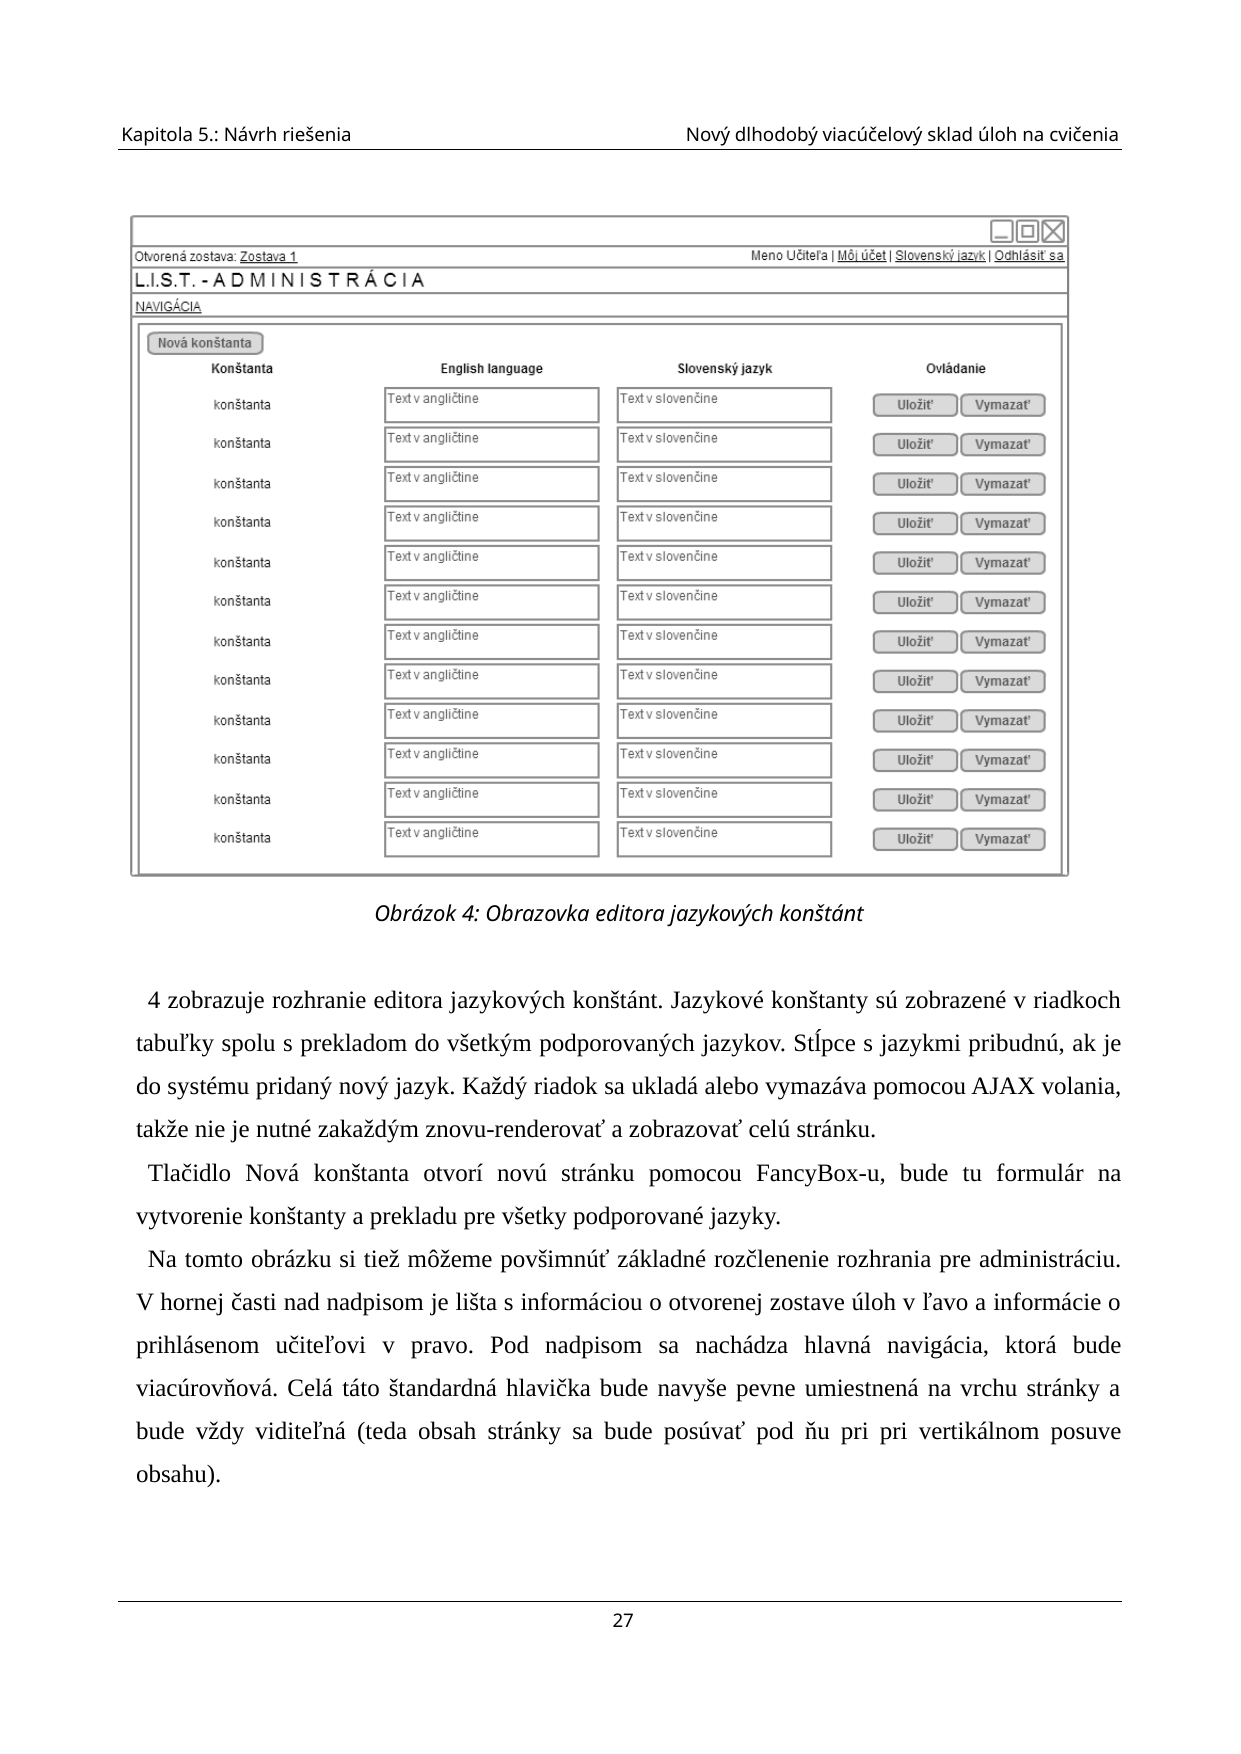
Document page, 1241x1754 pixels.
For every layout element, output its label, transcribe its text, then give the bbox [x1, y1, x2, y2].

text Obrázok 4: Obrazovka editora jazykových konštánt [127, 898, 1113, 928]
text Obrázok 4 zobrazuje rozhranie editora jazykových konštánt. Jazykové konštanty sú zobrazené v riadkoch tabuľky spolu s prekladom do všetkým podporovaných jazykov. Stĺpce s jazykmi pribudnú, ak je do systému pridaný nový jazyk. Každý riadok sa ukladá alebo vymazáva pomocou AJAX volania, takže nie je nutné zakaždým znovu-renderovať a zobrazovať celú stránku. [136, 985, 1122, 1143]
text Tlačidlo Nová konštanta otvorí novú stránku pomocou FancyBox-u, bude tu formulár na vytvorenie konštanty a prekladu pre všetky podporované jazyky. [136, 1158, 1122, 1229]
text Na tomto obrázku si tiež môžeme povšimnúť základné rozčlenenie rozhrania pre administráciu. V hornej časti nad nadpisom je lišta s informáciou o otvorenej zostave úloh v ľavo a informácie o prihlásenom učiteľovi v pravo. Pod nadpisom sa nachádza hlavná navigácia, ktorá bude viacúrovňová. Celá táto štandardná hlavička bude navyše pevne umiestnená na vrchu stránky a bude vždy viditeľná (teda obsah stránky sa bude posúvať pod ňu pri pri vertikálnom posuve obsahu). [136, 1244, 1122, 1488]
picture [127, 211, 1114, 898]
